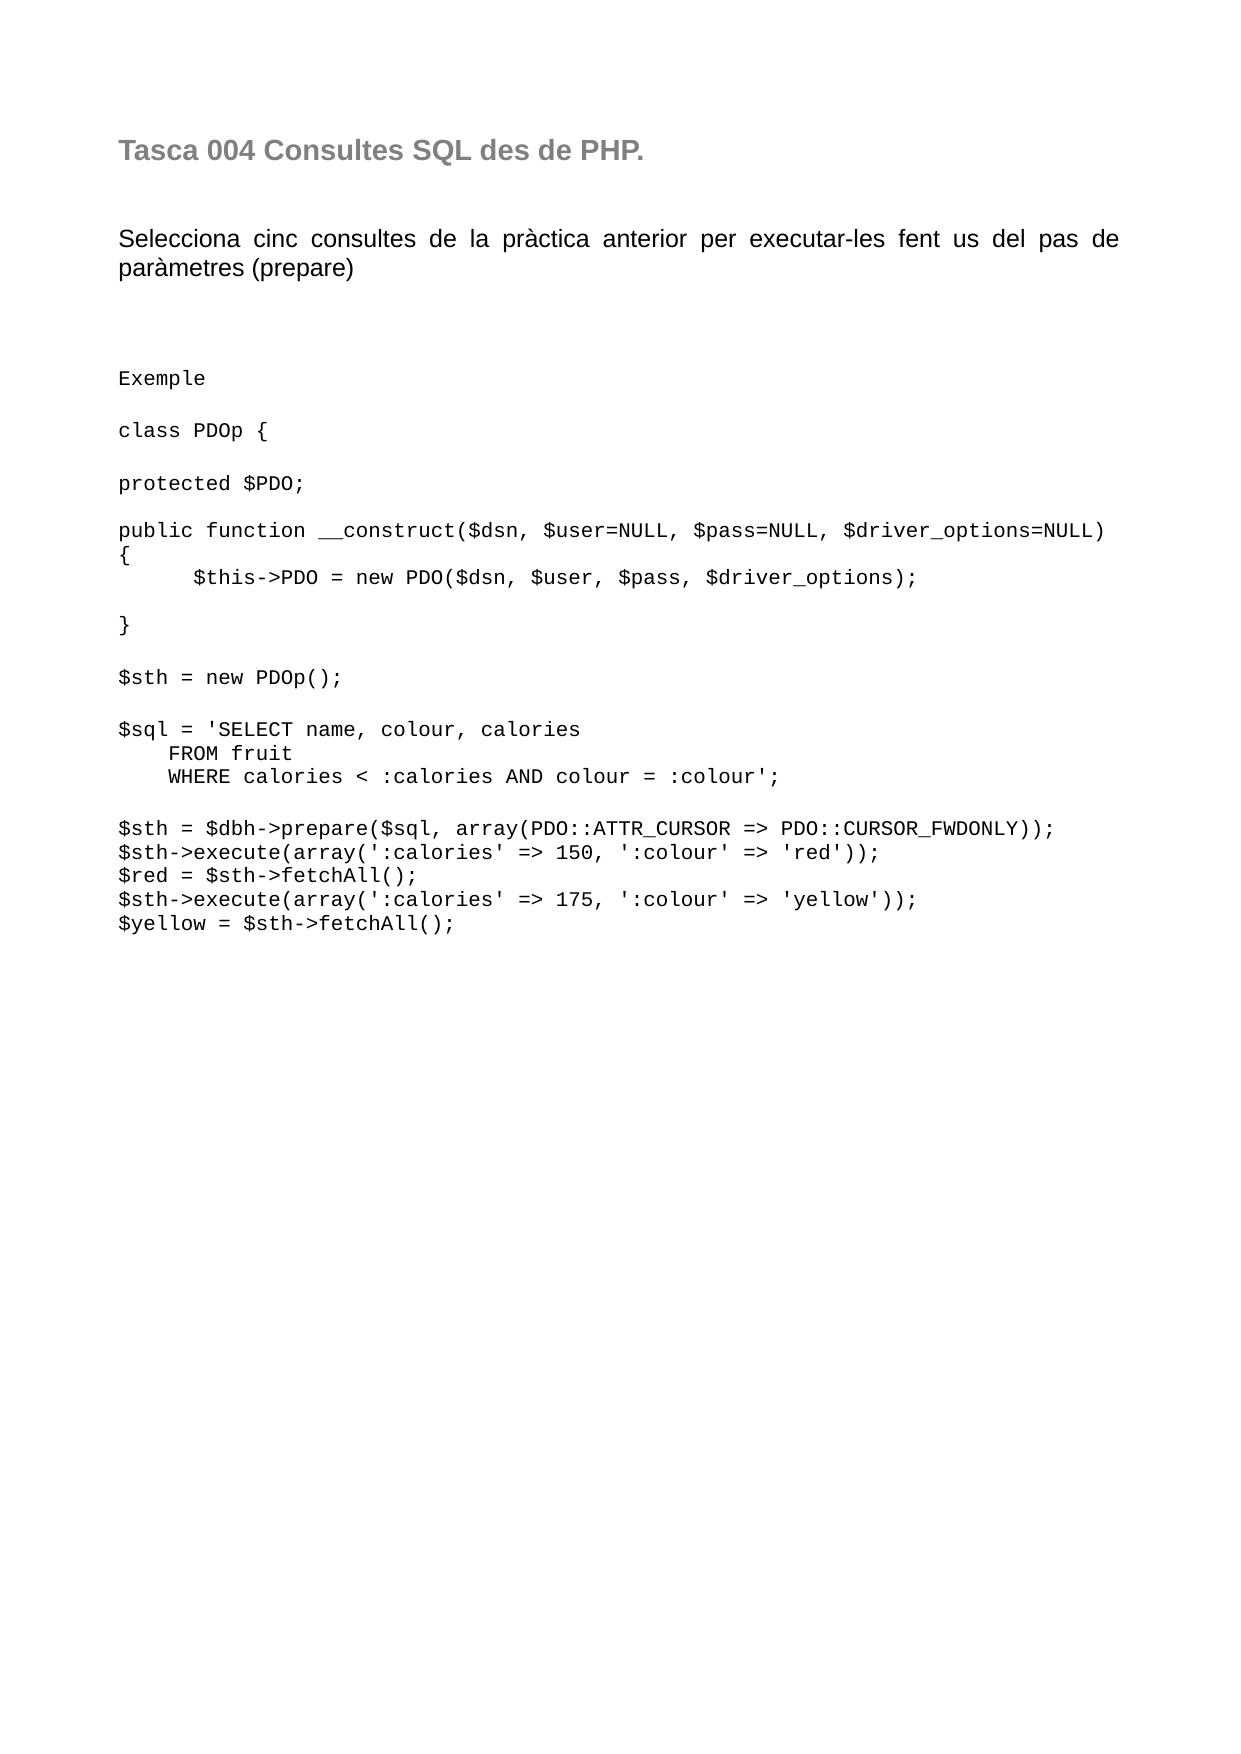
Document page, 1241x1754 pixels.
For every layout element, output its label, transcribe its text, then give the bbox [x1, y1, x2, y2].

text public function __construct($dsn, $user=NULL, $pass=NULL, $driver_options=NULL) [118, 496, 1122, 543]
text } [118, 614, 1122, 638]
text protected $PDO; [118, 473, 1122, 496]
text class PDOp { [118, 420, 1122, 473]
text $sth = $dbh->prepare($sql, array(PDO::ATTR_CURSOR => PDO::CURSOR_FWDONLY)); $sth->execute(array(':calories' => 150, ':colour' => 'red')); $red = $sth->fetchAll(); $sth->execute(array(':calories' => 175, ':colour' => 'yellow')); $yellow = $sth->fetchAll(); [118, 818, 1122, 936]
text $sql = 'SELECT name, colour, calories FROM fruit WHERE calories < :calories AND colour = :colour'; [118, 719, 1122, 790]
text { $this->PDO = new PDO($dsn, $user, $pass, $driver_options); [118, 543, 1122, 591]
text Selecciona cinc consultes de la pràctica anterior per executar-les fent us del pas de paràmetres (prepare) [118, 224, 1122, 282]
text Exemple [118, 368, 1122, 391]
text $sth = new PDOp(); [118, 667, 1122, 691]
